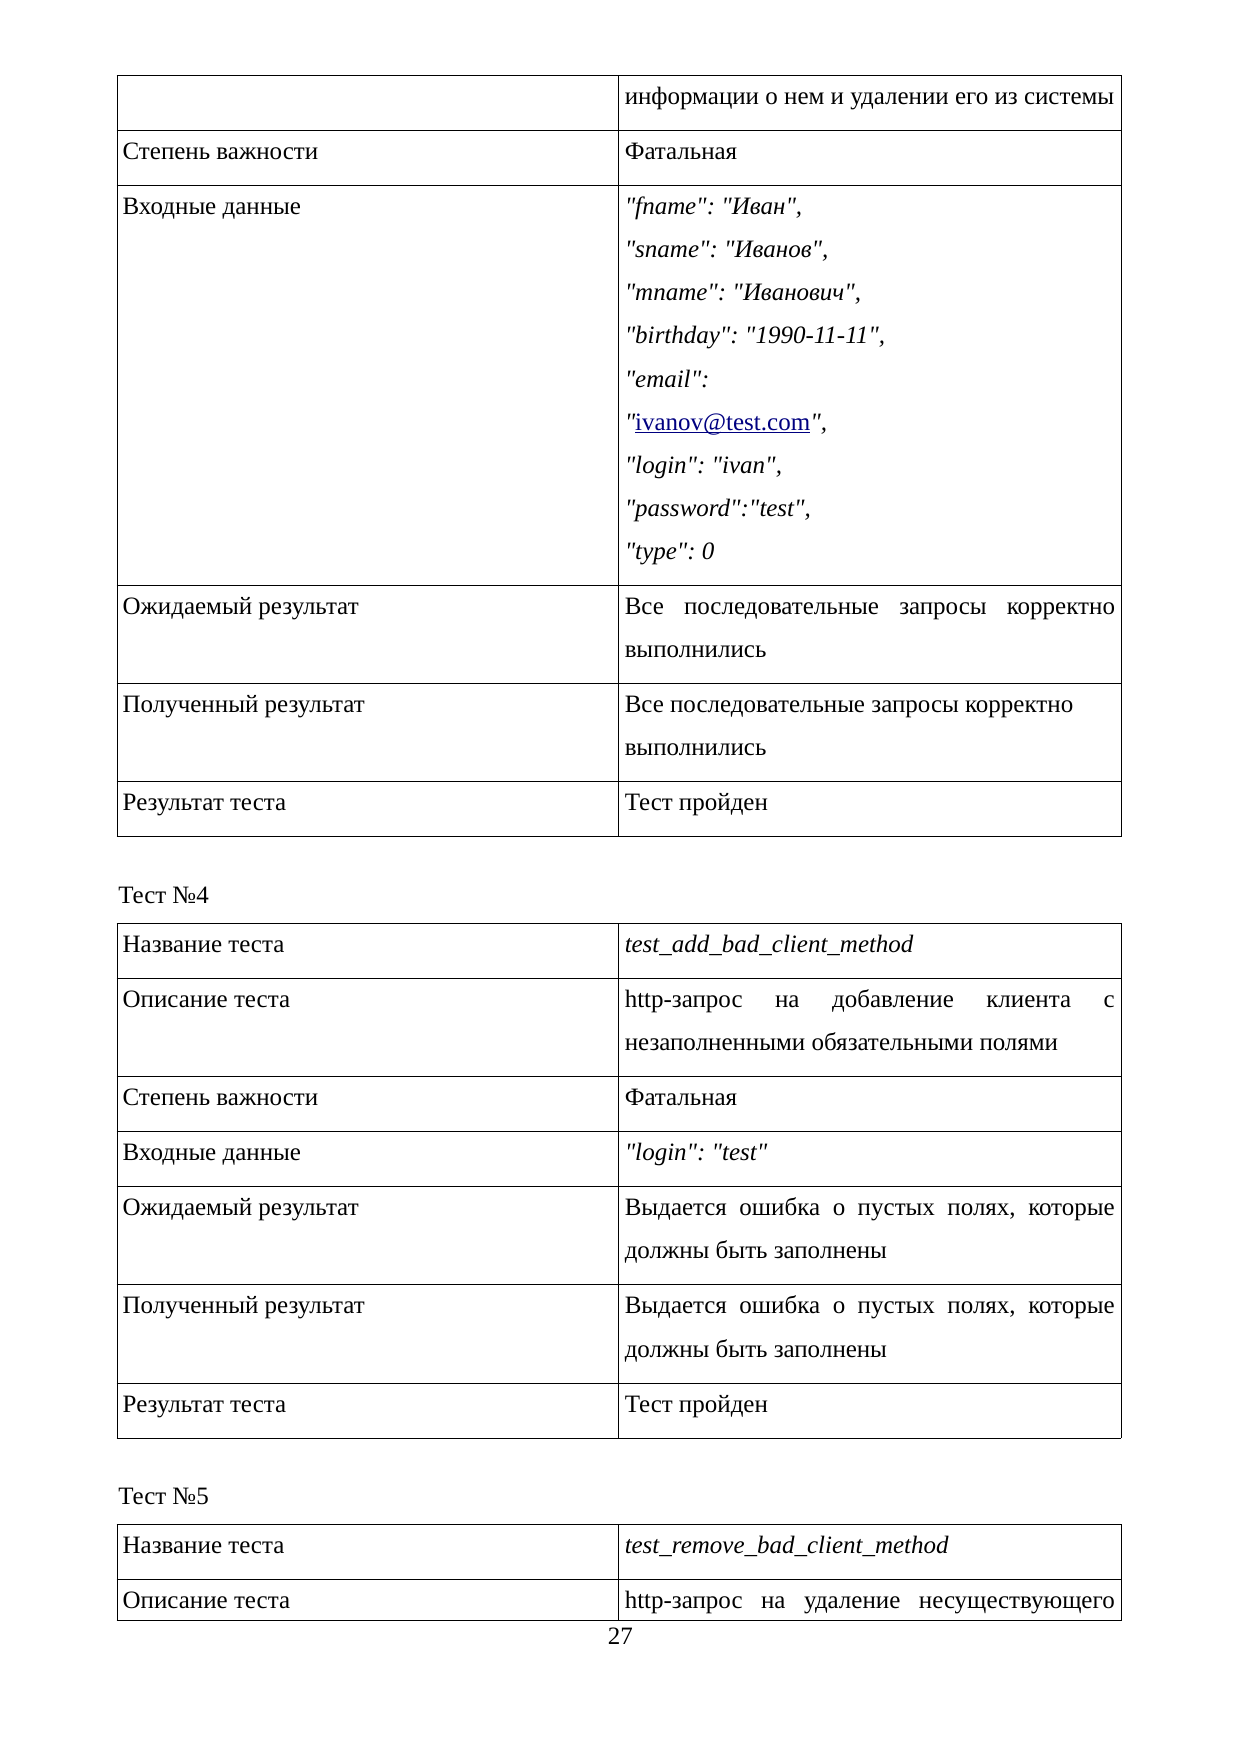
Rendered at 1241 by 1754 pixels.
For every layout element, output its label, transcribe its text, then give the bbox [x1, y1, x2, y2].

table_cell Степень важности [118, 1077, 618, 1131]
table_cell Ожидаемый результат [118, 1187, 618, 1284]
text Тест №5 [118, 1481, 1122, 1510]
table_cell http-запрос на добавление клиента с незаполненными обязательными полями [619, 979, 1121, 1076]
table_cell Описание теста [118, 979, 618, 1076]
table_cell Результат теста [118, 1384, 618, 1437]
table_cell Описание теста [118, 1580, 618, 1620]
table_cell Полученный результат [118, 1285, 618, 1382]
table_header test_remove_bad_client_method [619, 1525, 1121, 1579]
table_header Название теста [118, 924, 618, 978]
table_cell "login": "test" [619, 1132, 1121, 1186]
table_cell Результат теста [118, 782, 618, 836]
table_cell Выдается ошибка о пустых полях, которые должны быть заполнены [619, 1187, 1121, 1284]
table_header test_add_bad_client_method [619, 924, 1121, 978]
table_cell Фатальная [619, 1077, 1121, 1131]
table_cell [118, 76, 618, 130]
table_cell Все последовательные запросы корректно выполнились [619, 684, 1121, 781]
table_cell Тест пройден [619, 782, 1121, 836]
table_header Название теста [118, 1525, 618, 1579]
table_cell Степень важности [118, 131, 618, 185]
table_cell Выдается ошибка о пустых полях, которые должны быть заполнены [619, 1285, 1121, 1382]
table_cell Все последовательные запросы корректно выполнились [619, 586, 1121, 683]
table_cell "fname": "Иван", "sname": "Иванов", "mname": "Иванович", "birthday": "1990-11-11", "email": "ivanov@test.com", "login": "ivan", "password":"test", "type": 0 [619, 186, 1121, 585]
text Тест №4 [118, 880, 1122, 909]
table_cell Тест пройден [619, 1384, 1121, 1437]
table_cell Входные данные [118, 186, 618, 585]
table_cell Ожидаемый результат [118, 586, 618, 683]
table_cell http-запрос на удаление несуществующего [619, 1580, 1121, 1620]
table_cell Полученный результат [118, 684, 618, 781]
table_cell Фатальная [619, 131, 1121, 185]
table_cell Входные данные [118, 1132, 618, 1186]
table_cell информации о нем и удалении его из системы [619, 76, 1121, 130]
